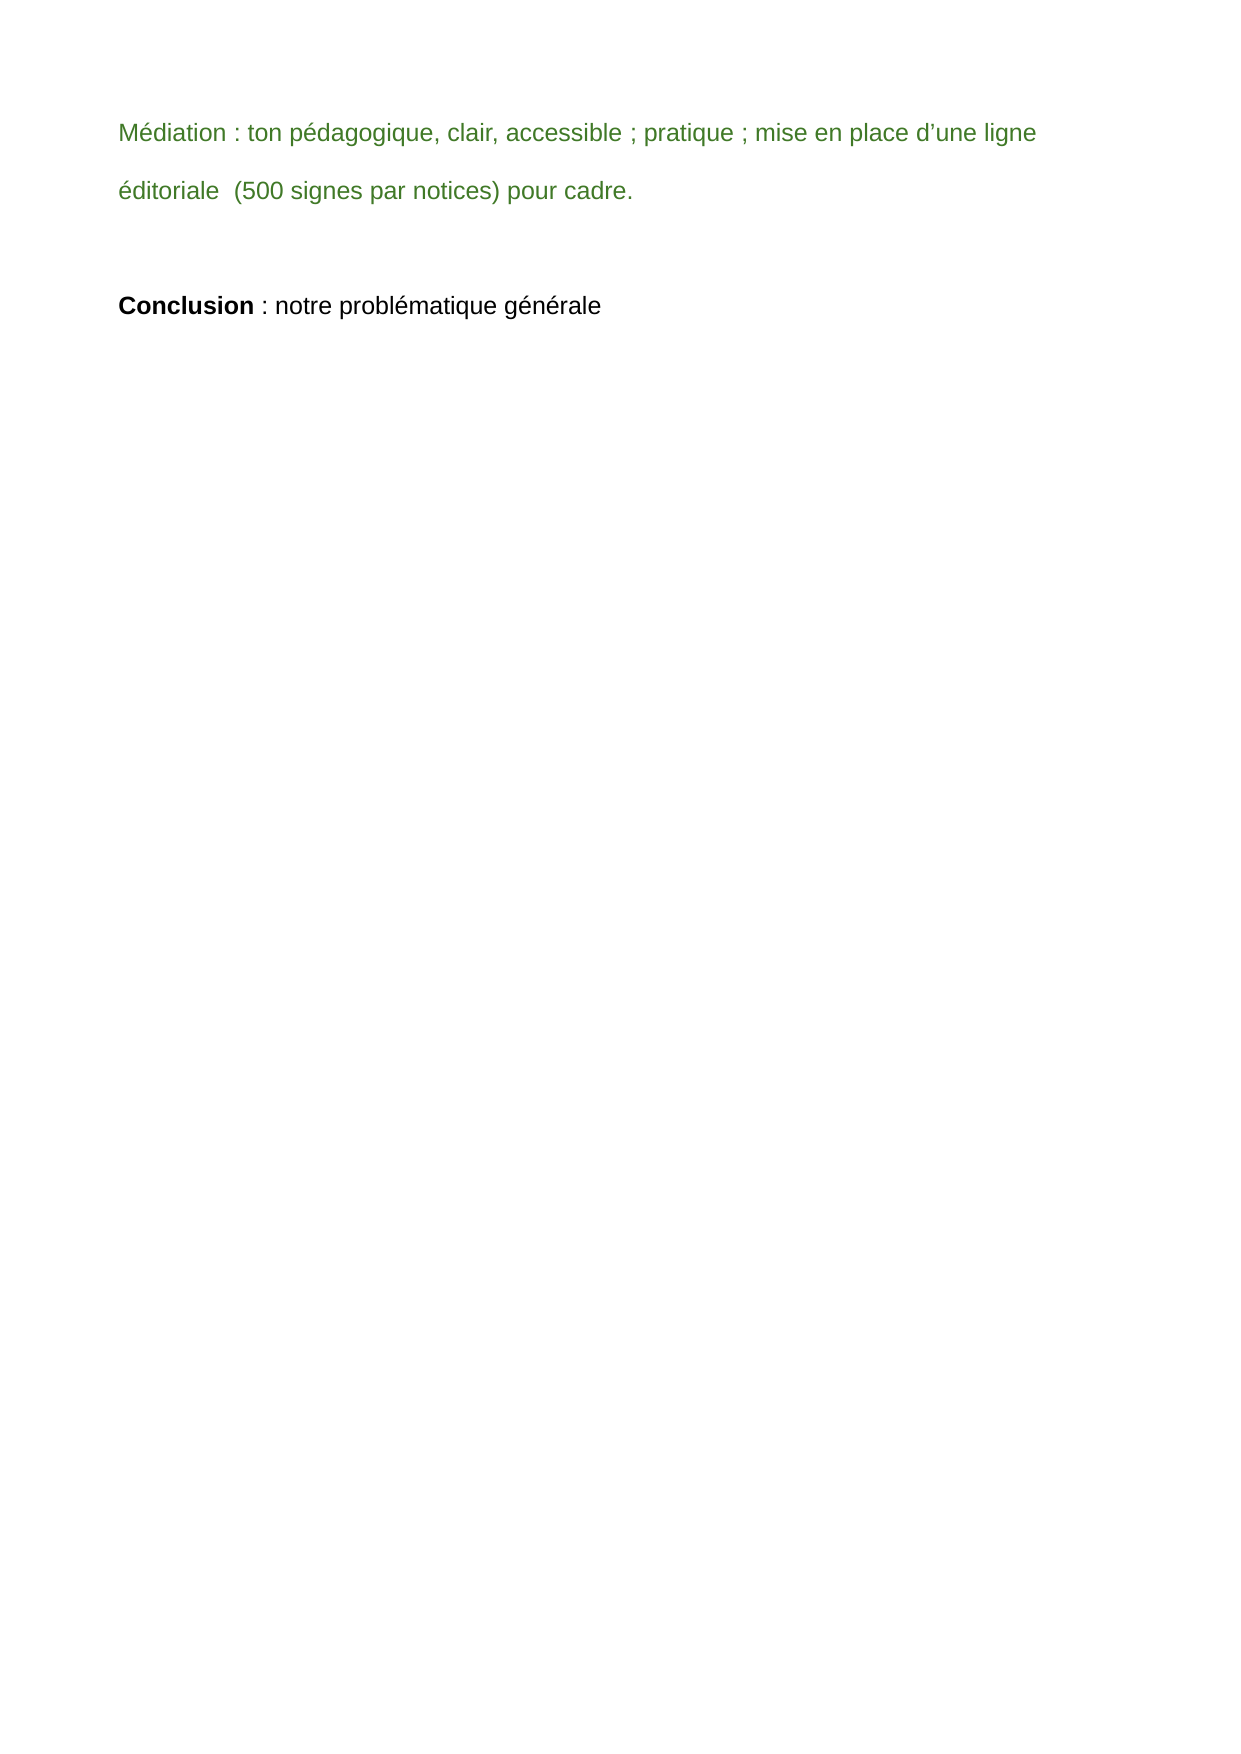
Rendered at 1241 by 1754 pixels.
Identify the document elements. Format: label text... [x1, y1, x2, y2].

text Conclusion : notre problématique générale [118, 291, 1122, 319]
text Médiation : ton pédagogique, clair, accessible ; pratique ; mise en place d’une ligne éditoriale (500 signes par notices) pour cadre. [118, 118, 1122, 204]
